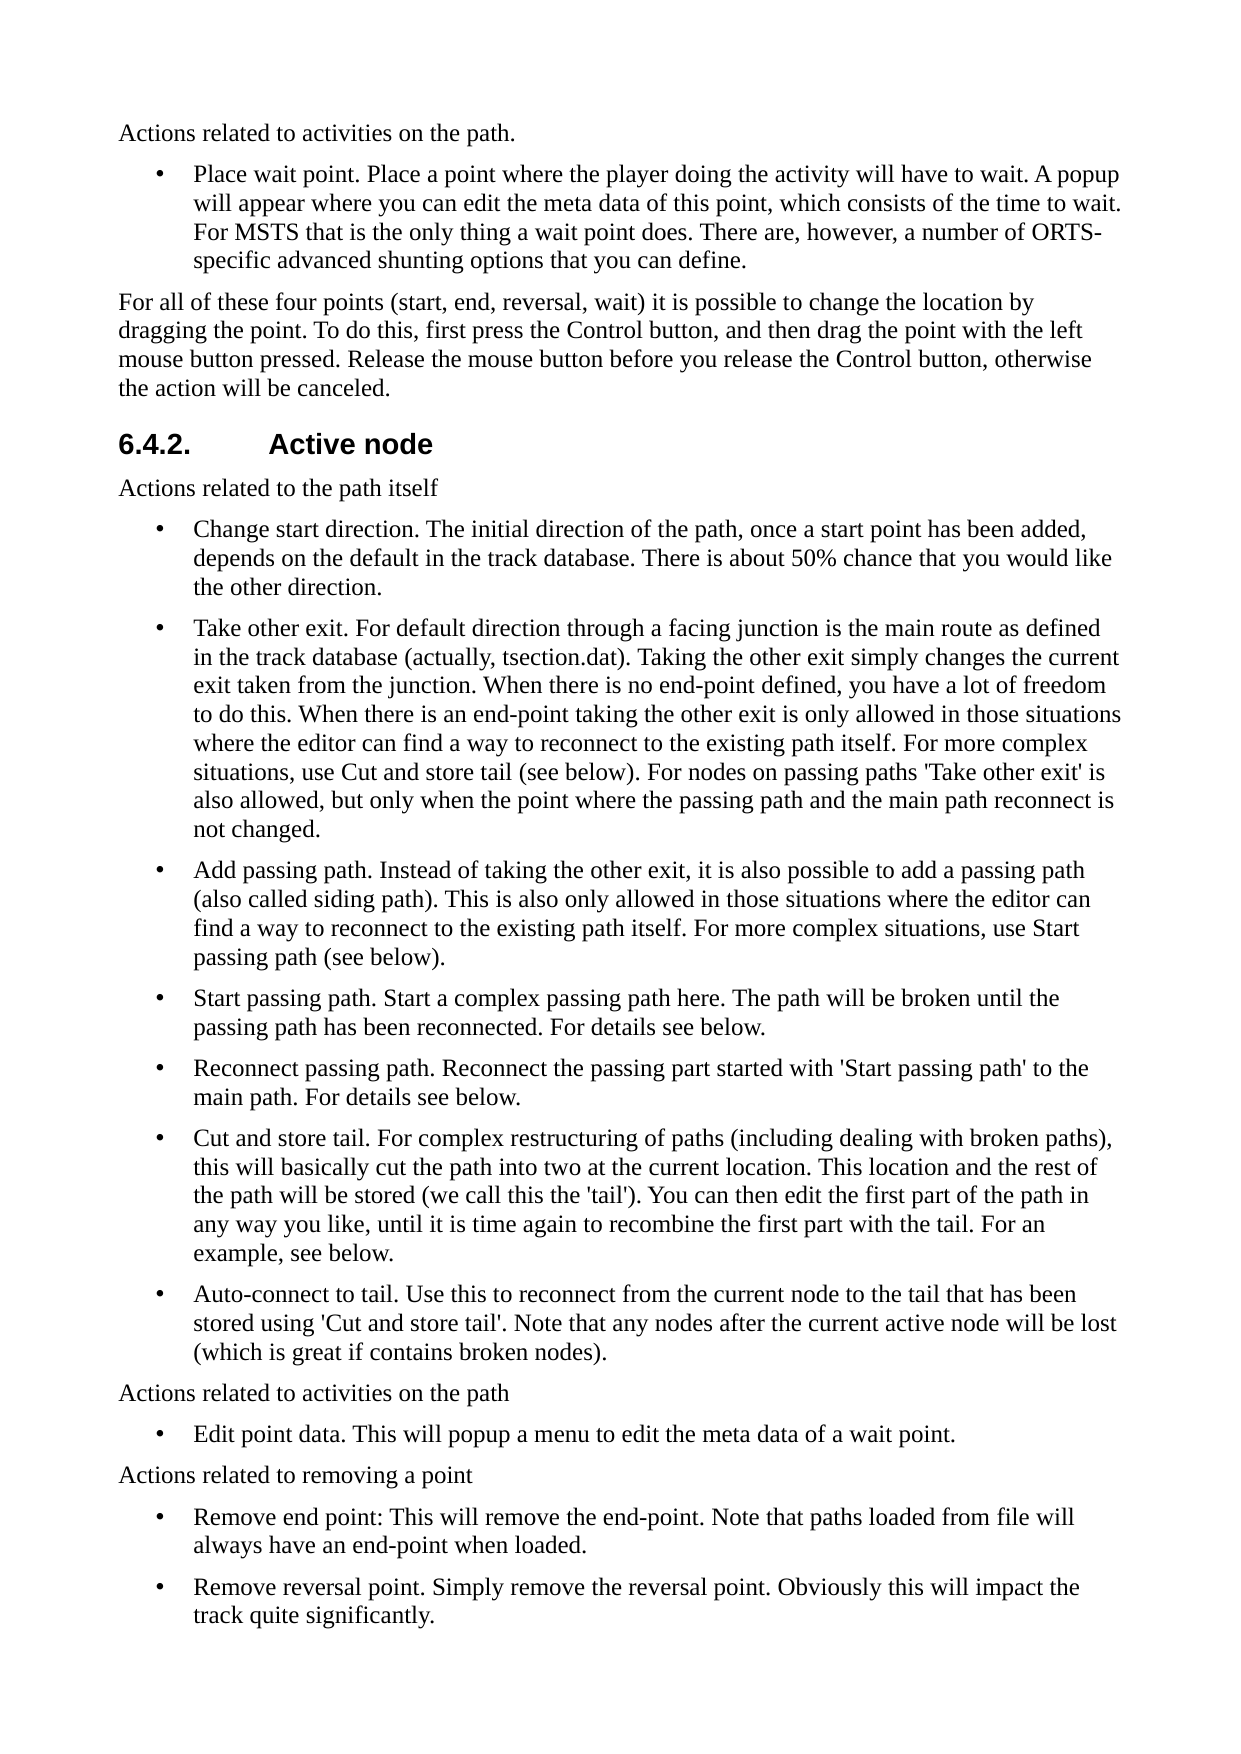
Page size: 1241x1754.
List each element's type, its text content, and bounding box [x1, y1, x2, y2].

list Place wait point. Place a point where the player doing the activity will have to wait. A popup will appear where you can edit the meta data of this point, which consists of the time to wait. For MSTS that is the only thing a wait point does. There are, however, a number of ORTS-specific advanced shunting options that you can define. [156, 159, 1122, 274]
text Actions related to activities on the path [118, 1378, 1122, 1407]
text For all of these four points (start, end, reversal, wait) it is possible to change the location by dragging the point. To do this, first press the Control button, and then drag the point with the left mouse button pressed. Release the mouse button before you release the Control button, otherwise the action will be canceled. [118, 287, 1122, 402]
list Cut and store tail. For complex restructuring of paths (including dealing with broken paths), this will basically cut the path into two at the current location. This location and the rest of the path will be stored (we call this the 'tail'). You can then edit the first part of the path in any way you like, until it is time again to recombine the first part with the tail. For an example, see below. [156, 1123, 1122, 1267]
list Take other exit. For default direction through a facing junction is the main route as defined in the track database (actually, tsection.dat). Taking the other exit simply changes the current exit taken from the junction. When there is no end-point defined, you have a lot of freedom to do this. When there is an end-point taking the other exit is only allowed in those situations where the editor can find a way to reconnect to the existing path itself. For more complex situations, use Cut and store tail (see below). For nodes on passing paths 'Take other exit' is also allowed, but only when the point where the passing path and the main path reconnect is not changed. [156, 613, 1122, 843]
list Edit point data. This will popup a menu to edit the meta data of a wait point. [156, 1419, 1122, 1448]
text Actions related to the path itself [118, 473, 1122, 502]
list Add passing path. Instead of taking the other exit, it is also possible to add a passing path (also called siding path). This is also only allowed in those situations where the editor can find a way to reconnect to the existing path itself. For more complex situations, use Start passing path (see below). [156, 855, 1122, 970]
list Remove reversal point. Simply remove the reversal point. Obviously this will impact the track quite significantly. [156, 1572, 1122, 1629]
list Reconnect passing path. Reconnect the passing part started with 'Start passing path' to the main path. For details see below. [156, 1053, 1122, 1110]
text Actions related to activities on the path. [118, 118, 1122, 147]
list Auto-connect to tail. Use this to reconnect from the current node to the tail that has been stored using 'Cut and store tail'. Note that any nodes after the current active node will be lost (which is great if contains broken nodes). [156, 1279, 1122, 1365]
subtitle Active node [118, 427, 1122, 460]
list Change start direction. The initial direction of the path, once a start point has been added, depends on the default in the track database. There is about 50% chance that you would like the other direction. [156, 514, 1122, 600]
list Remove end point: This will remove the end-point. Note that paths loaded from file will always have an end-point when loaded. [156, 1502, 1122, 1559]
text Actions related to removing a point [118, 1460, 1122, 1489]
list Start passing path. Start a complex passing path here. The path will be broken until the passing path has been reconnected. For details see below. [156, 983, 1122, 1040]
